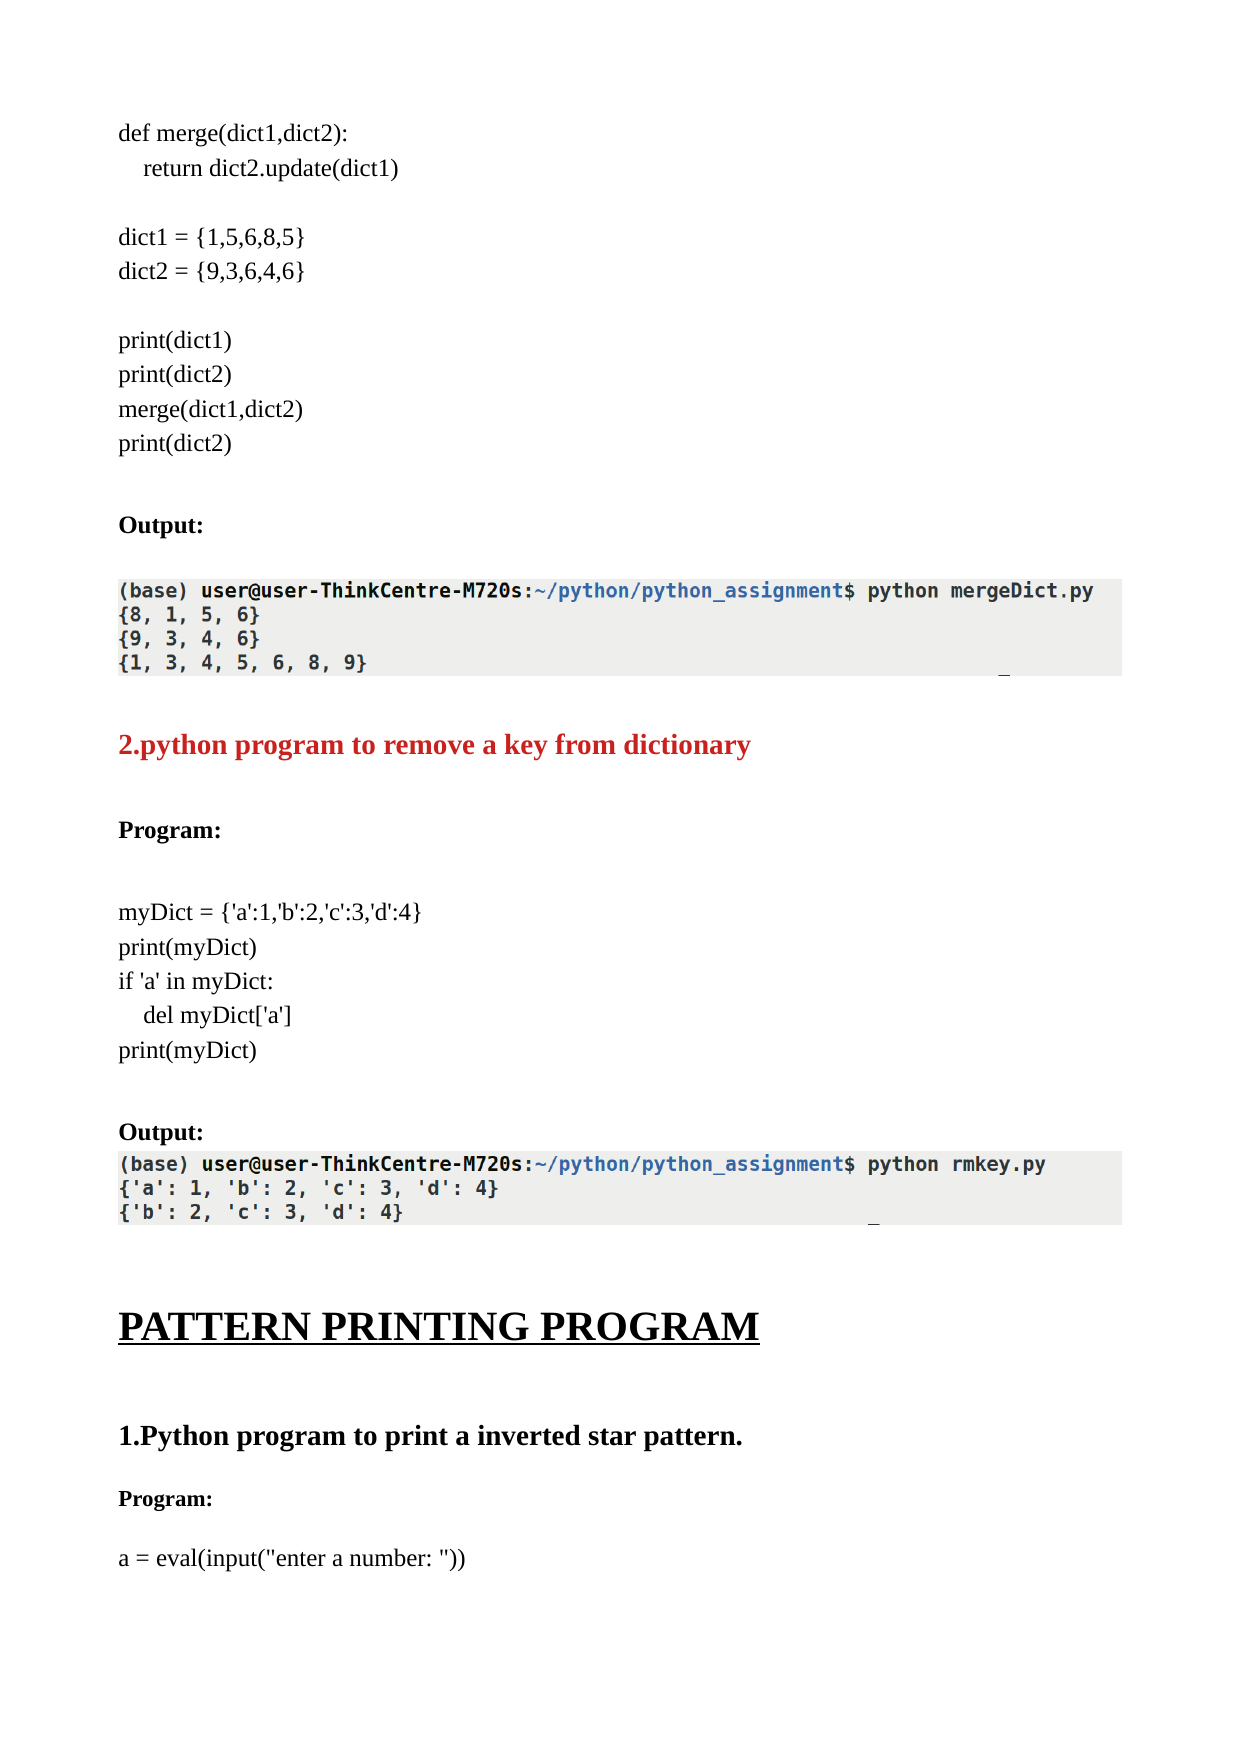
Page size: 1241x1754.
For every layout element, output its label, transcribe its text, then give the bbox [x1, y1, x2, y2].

picture [118, 1151, 1123, 1225]
text return dict2.update(dict1) [118, 153, 1122, 181]
text print(dict2) [118, 359, 1122, 388]
text if 'a' in myDict: [118, 966, 1122, 995]
text def merge(dict1,dict2): [118, 118, 1122, 147]
text Program: [118, 815, 1122, 844]
text PATTERN PRINTING PROGRAM [118, 1265, 1122, 1349]
text print(myDict) [118, 932, 1122, 960]
text print(dict2) [118, 428, 1122, 457]
text merge(dict1,dict2) [118, 394, 1122, 423]
text dict2 = {9,3,6,4,6} [118, 256, 1122, 285]
text myDict = {'a':1,'b':2,'c':3,'d':4} [118, 897, 1122, 926]
text print(dict1) [118, 325, 1122, 354]
picture [118, 579, 1123, 676]
text print(myDict) [118, 1035, 1122, 1064]
text del myDict['a'] [118, 1001, 1122, 1029]
text 1.Python program to print a inverted star pattern. [118, 1418, 1122, 1452]
text Output: [118, 1117, 1122, 1146]
text a = eval(input("enter a number: ")) [118, 1543, 1122, 1571]
text 2.python program to remove a key from dictionary [118, 727, 1122, 761]
text Program: [118, 1486, 1122, 1512]
text Output: [118, 511, 1122, 539]
text dict1 = {1,5,6,8,5} [118, 222, 1122, 250]
